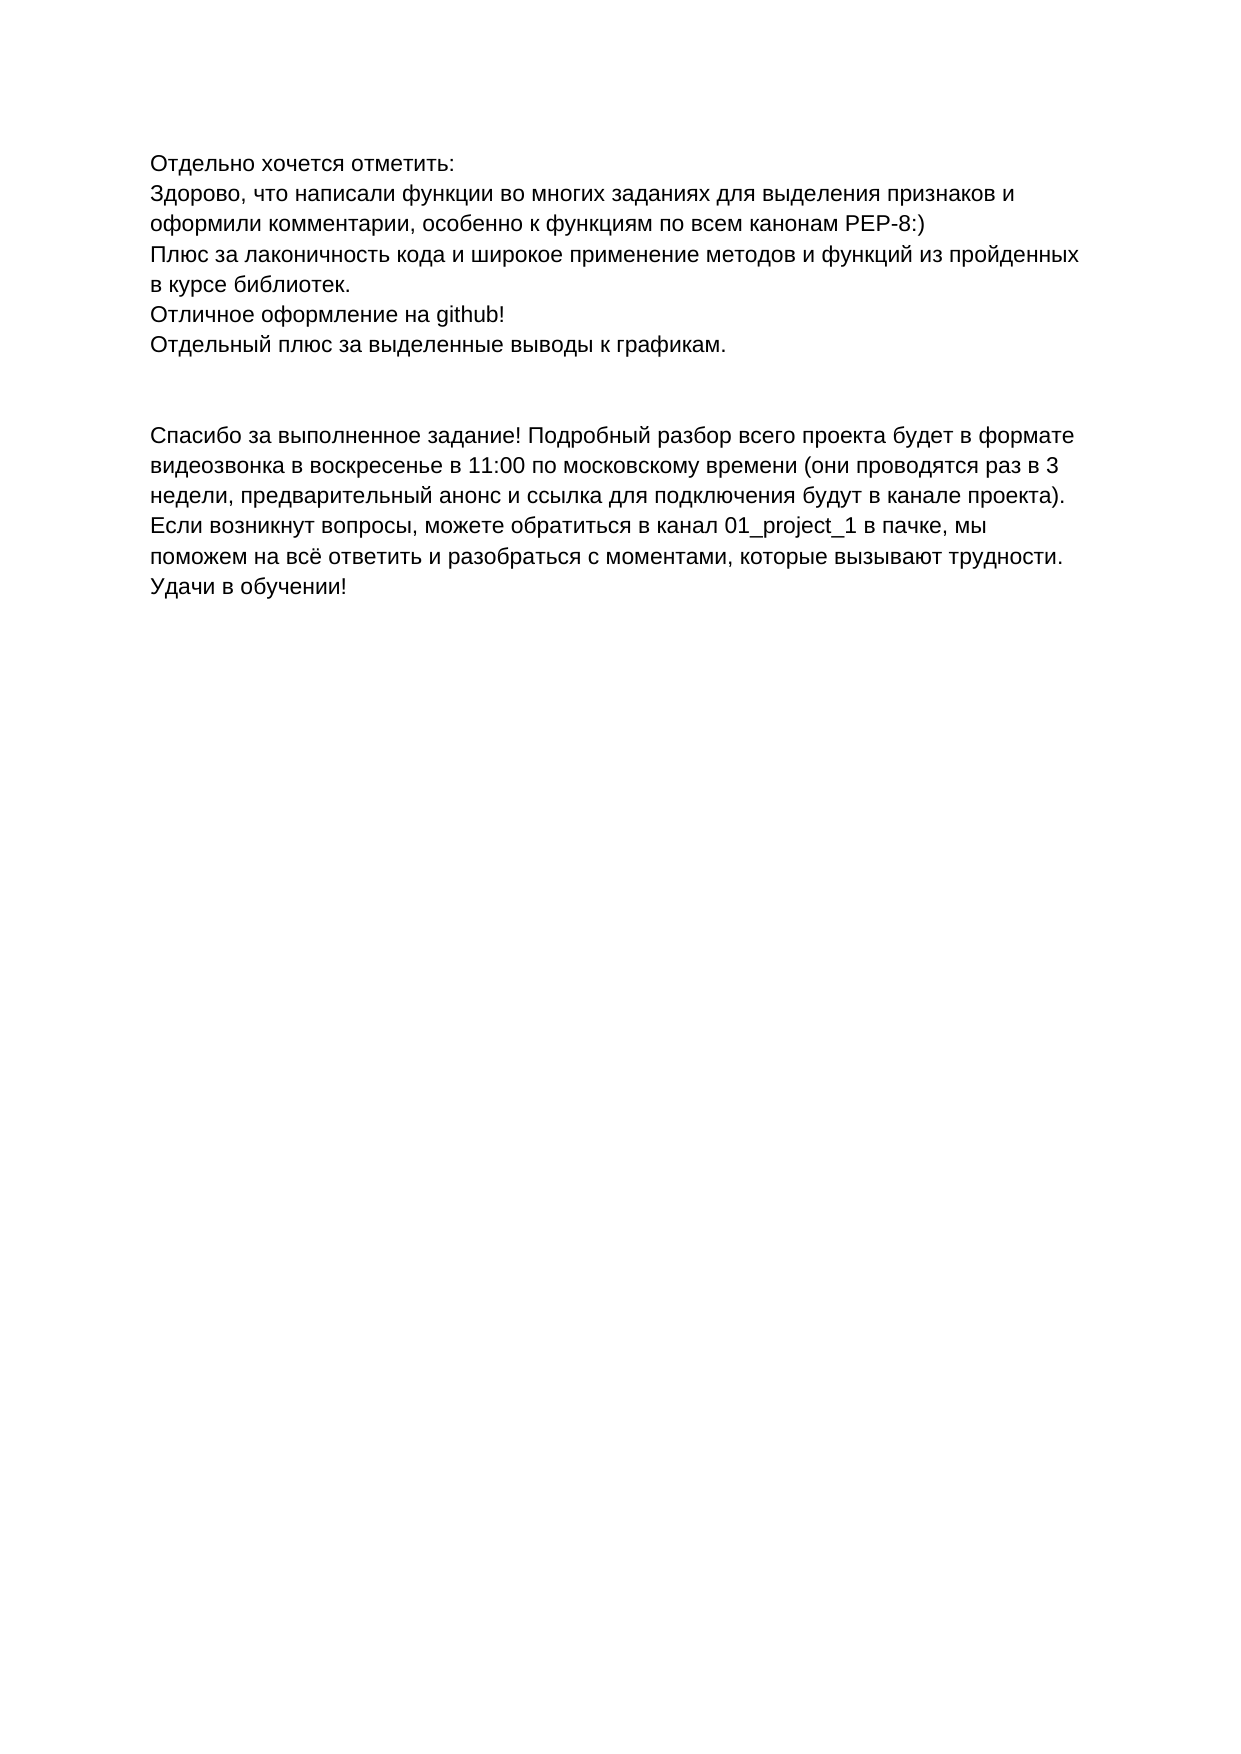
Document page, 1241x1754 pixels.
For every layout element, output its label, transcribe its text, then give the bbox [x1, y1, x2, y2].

text Спасибо за выполненное задание! Подробный разбор всего проекта будет в формате видеозвонка в воскресенье в 11:00 по московскому времени (они проводятся раз в 3 недели, предварительный анонс и ссылка для подключения будут в канале проекта). Если возникнут вопросы, можете обратиться в канал 01_project_1 в пачке, мы поможем на всё ответить и разобраться с моментами, которые вызывают трудности. Удачи в обучении! [150, 422, 1090, 599]
text Отличное оформление на github! [150, 301, 1090, 327]
text Отдельный плюс за выделенные выводы к графикам. [150, 331, 1090, 358]
text Здорово, что написали функции во многих заданиях для выделения признаков и оформили комментарии, особенно к функциям по всем канонам PEP-8:) [150, 180, 1090, 237]
text Плюс за лаконичность кода и широкое применение методов и функций из пройденных в курсе библиотек. [150, 241, 1090, 297]
text Отдельно хочется отметить: [150, 150, 1090, 176]
